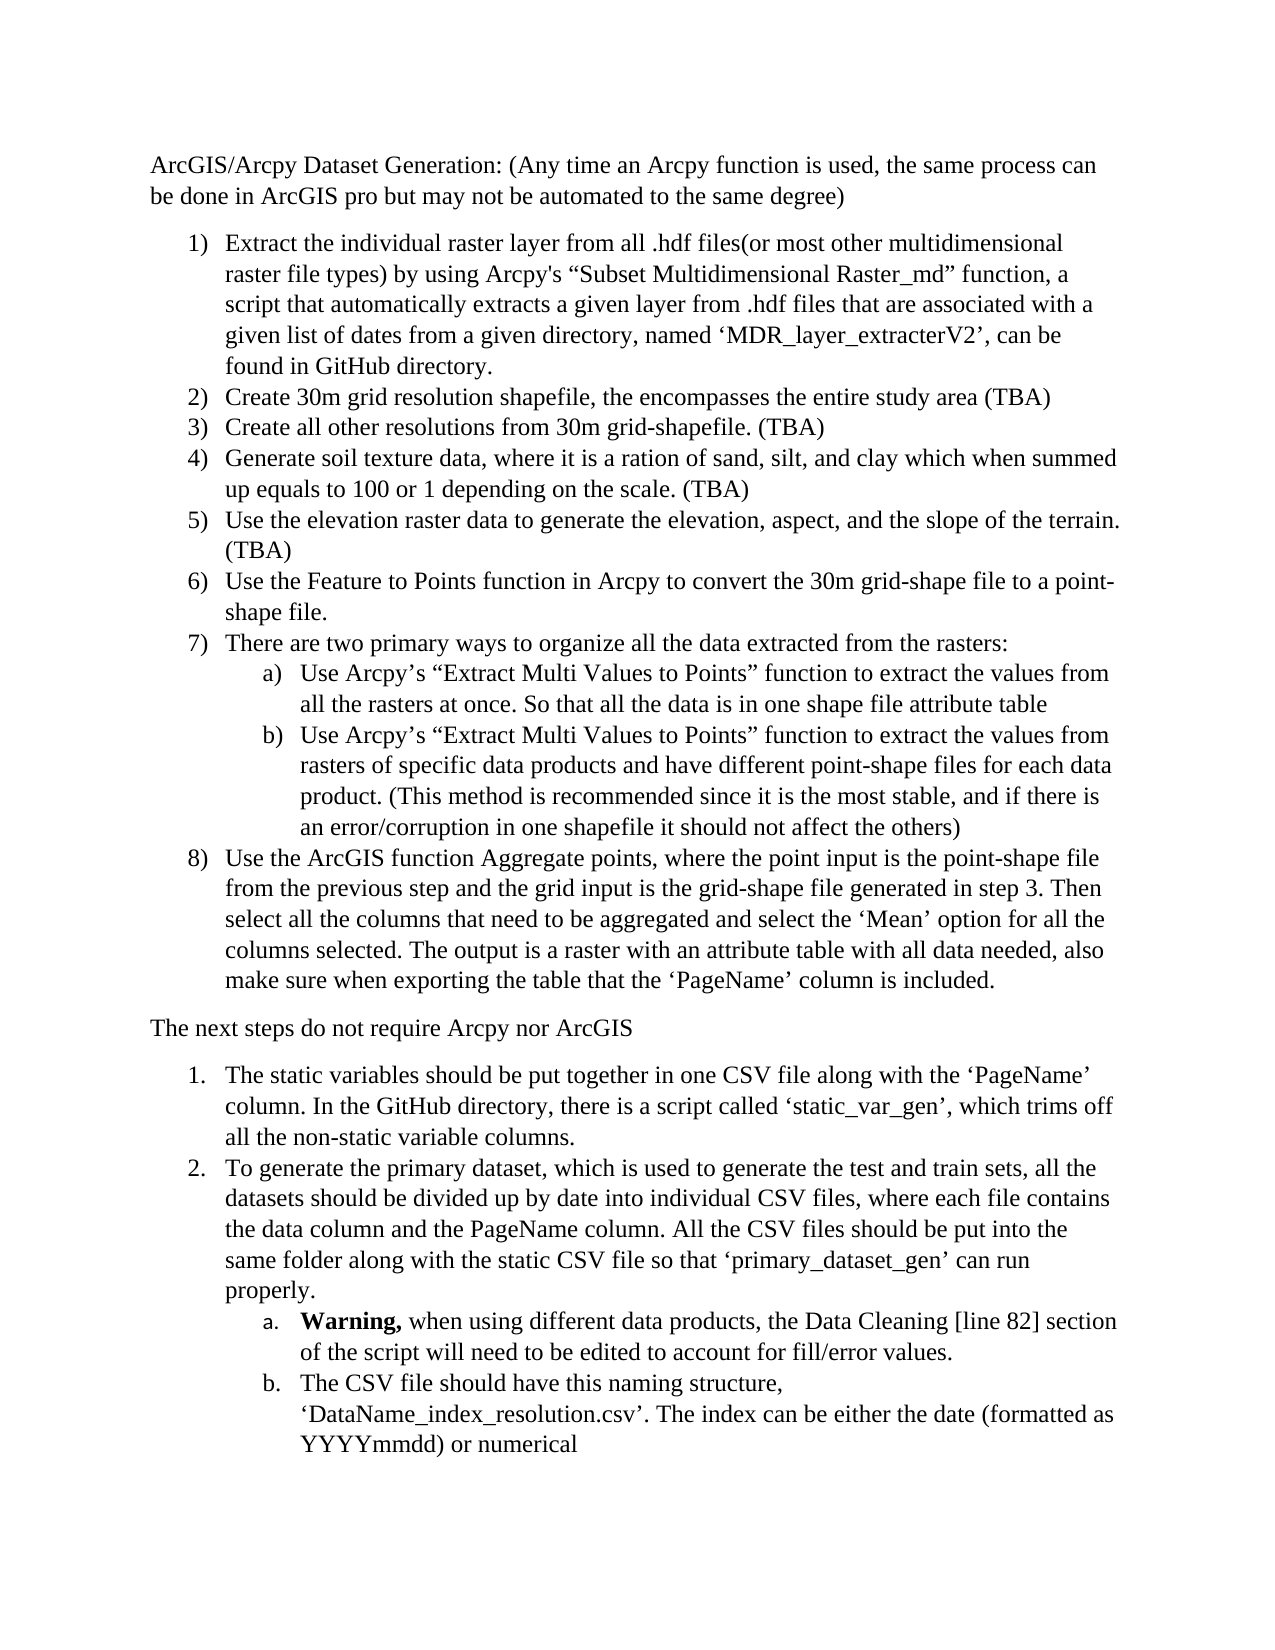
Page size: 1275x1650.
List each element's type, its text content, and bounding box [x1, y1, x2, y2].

list To generate the primary dataset, which is used to generate the test and train sets, all the datasets should be divided up by date into individual CSV files, where each file contains the data column and the PageName column. All the CSV files should be put into the same folder along with the static CSV file so that ‘primary_dataset_gen’ can run properly. [187, 1153, 1125, 1304]
list The CSV file should have this naming structure, ‘DataName_index_resolution.csv’. The index can be either the date (formatted as YYYYmmdd) or numerical [262, 1368, 1125, 1458]
list Generate soil texture data, where it is a ration of sand, silt, and clay which when summed up equals to 100 or 1 depending on the scale. (TBA) [187, 443, 1125, 503]
list Extract the individual raster layer from all .hdf files(or most other multidimensional raster file types) by using Arcpy's “Subset Multidimensional Raster_md” function, a script that automatically extracts a given layer from .hdf files that are associated with a given list of dates from a given directory, named ‘MDR_layer_extracterV2’, can be found in GitHub directory. [187, 228, 1125, 380]
list Use Arcpy’s “Extract Multi Values to Points” function to extract the values from rasters of specific data products and have different point-shape files for each data product. (This method is recommended since it is the most stable, and if there is an error/corruption in one shapefile it should not affect the others) [262, 720, 1125, 841]
list Create all other resolutions from 30m grid-shapefile. (TBA) [187, 412, 1125, 441]
list Use the Feature to Points function in Arcpy to convert the 30m grid-shape file to a point-shape file. [187, 566, 1125, 626]
list Create 30m grid resolution shapefile, the encompasses the entire study area (TBA) [187, 382, 1125, 411]
list Use Arcpy’s “Extract Multi Values to Points” function to extract the values from all the rasters at once. So that all the data is in one shape file attribute table [262, 658, 1125, 718]
list There are two primary ways to organize all the data extracted from the rasters: [187, 628, 1125, 656]
text ArcGIS/Arcpy Dataset Generation: (Any time an Arcpy function is used, the same process can be done in ArcGIS pro but may not be automated to the same degree) [150, 150, 1125, 209]
list Use the elevation raster data to generate the elevation, aspect, and the slope of the terrain. (TBA) [187, 505, 1125, 564]
list Use the ArcGIS function Aggregate points, where the point input is the point-shape file from the previous step and the grid input is the grid-shape file generated in step 3. Then select all the columns that need to be aggregated and select the ‘Mean’ option for all the columns selected. The output is a raster with an attribute table with all data needed, also make sure when exporting the table that the ‘PageName’ column is included. [187, 843, 1125, 994]
list Warning, when using different data products, the Data Cleaning [line 82] section of the script will need to be edited to account for fill/error values. [262, 1306, 1125, 1366]
list The static variables should be put together in one CSV file along with the ‘PageName’ column. In the GitHub directory, there is a script called ‘static_var_gen’, which trims off all the non-static variable columns. [187, 1060, 1125, 1151]
text The next steps do not require Arcpy nor ArcGIS [150, 1013, 1125, 1042]
